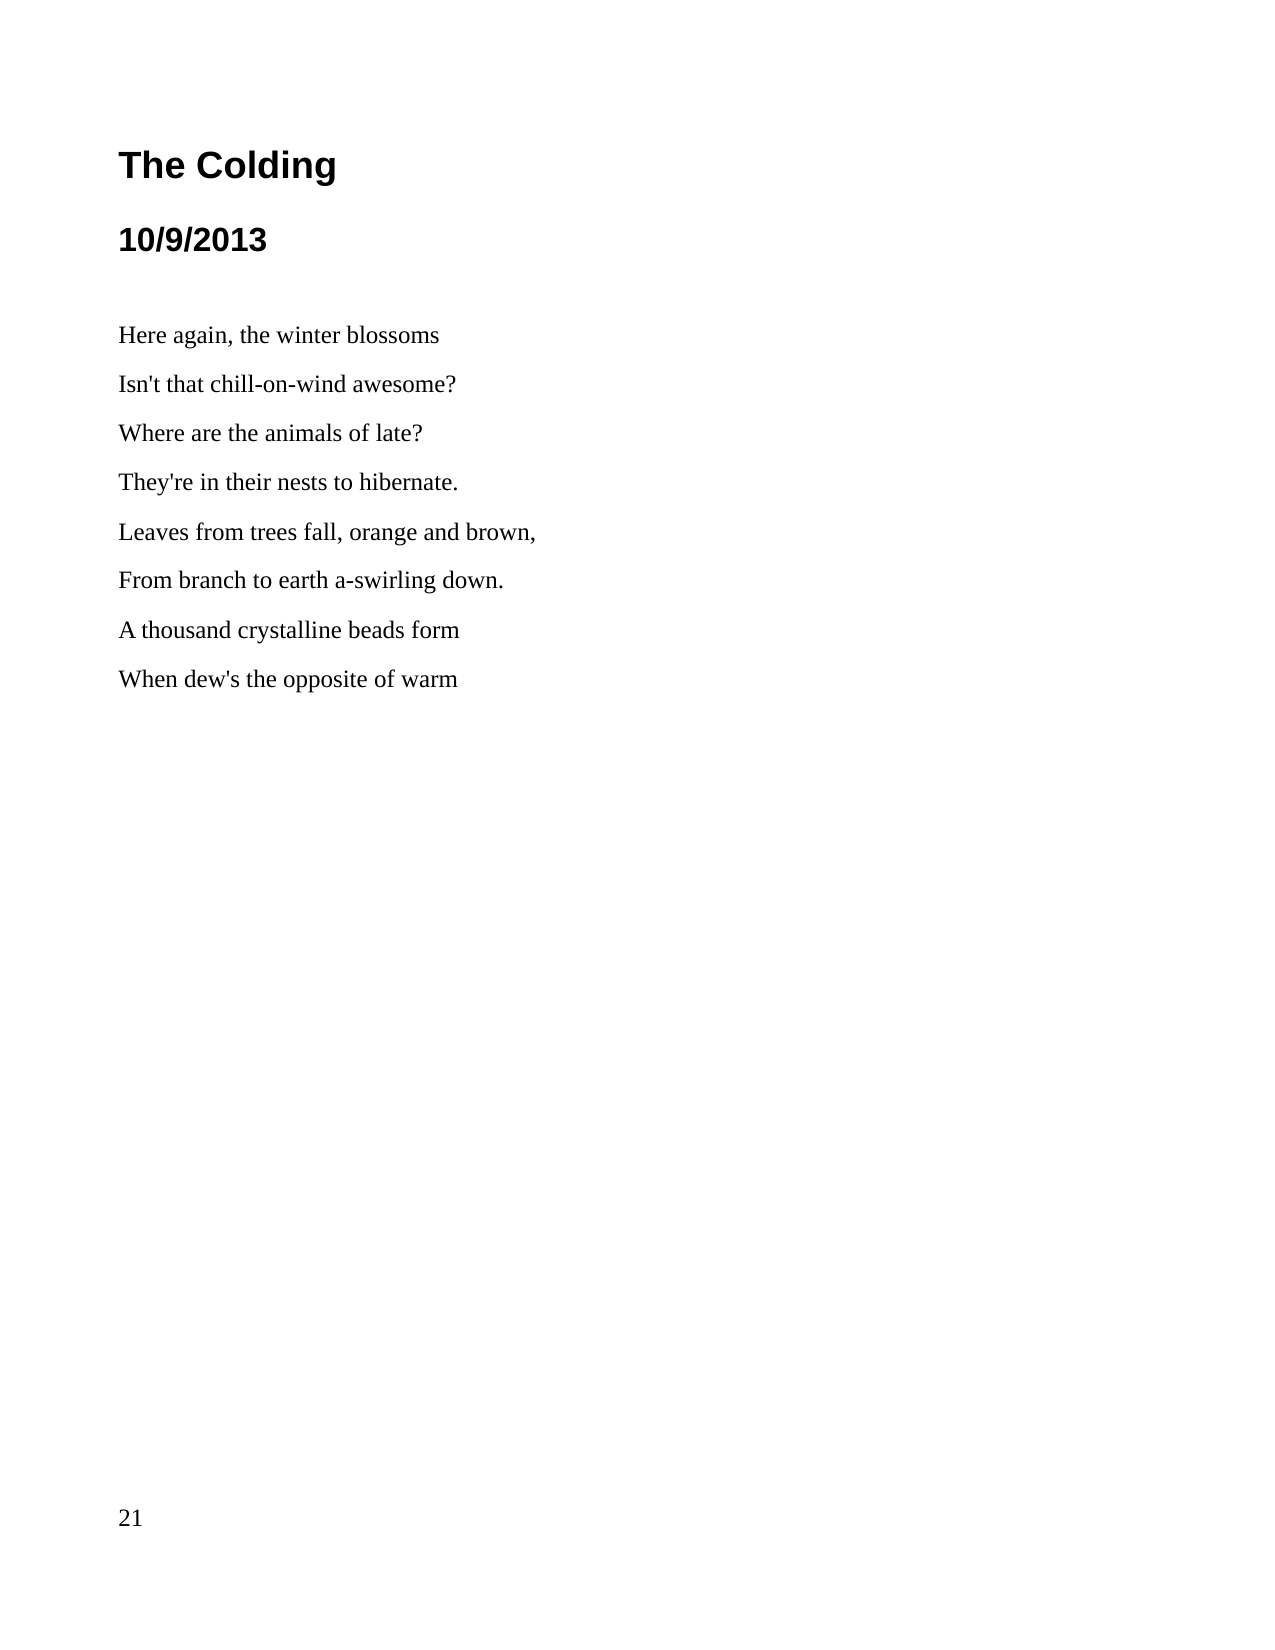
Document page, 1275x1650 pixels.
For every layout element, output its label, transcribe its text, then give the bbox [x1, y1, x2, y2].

text When dew's the opposite of warm [118, 664, 1157, 692]
subtitle 10/9/2013 [118, 220, 1157, 259]
text From branch to earth a-swirling down. [118, 566, 1157, 594]
subtitle The Colding [118, 143, 1157, 187]
text Leaves from trees fall, orange and brown, [118, 517, 1157, 545]
text Where are the animals of late? [118, 418, 1157, 447]
text A thousand crystalline beads form [118, 615, 1157, 643]
text Here again, the winter blossoms [118, 320, 1157, 349]
text Isn't that chill-on-wind awesome? [118, 369, 1157, 398]
text They're in their nests to hibernate. [118, 467, 1157, 496]
